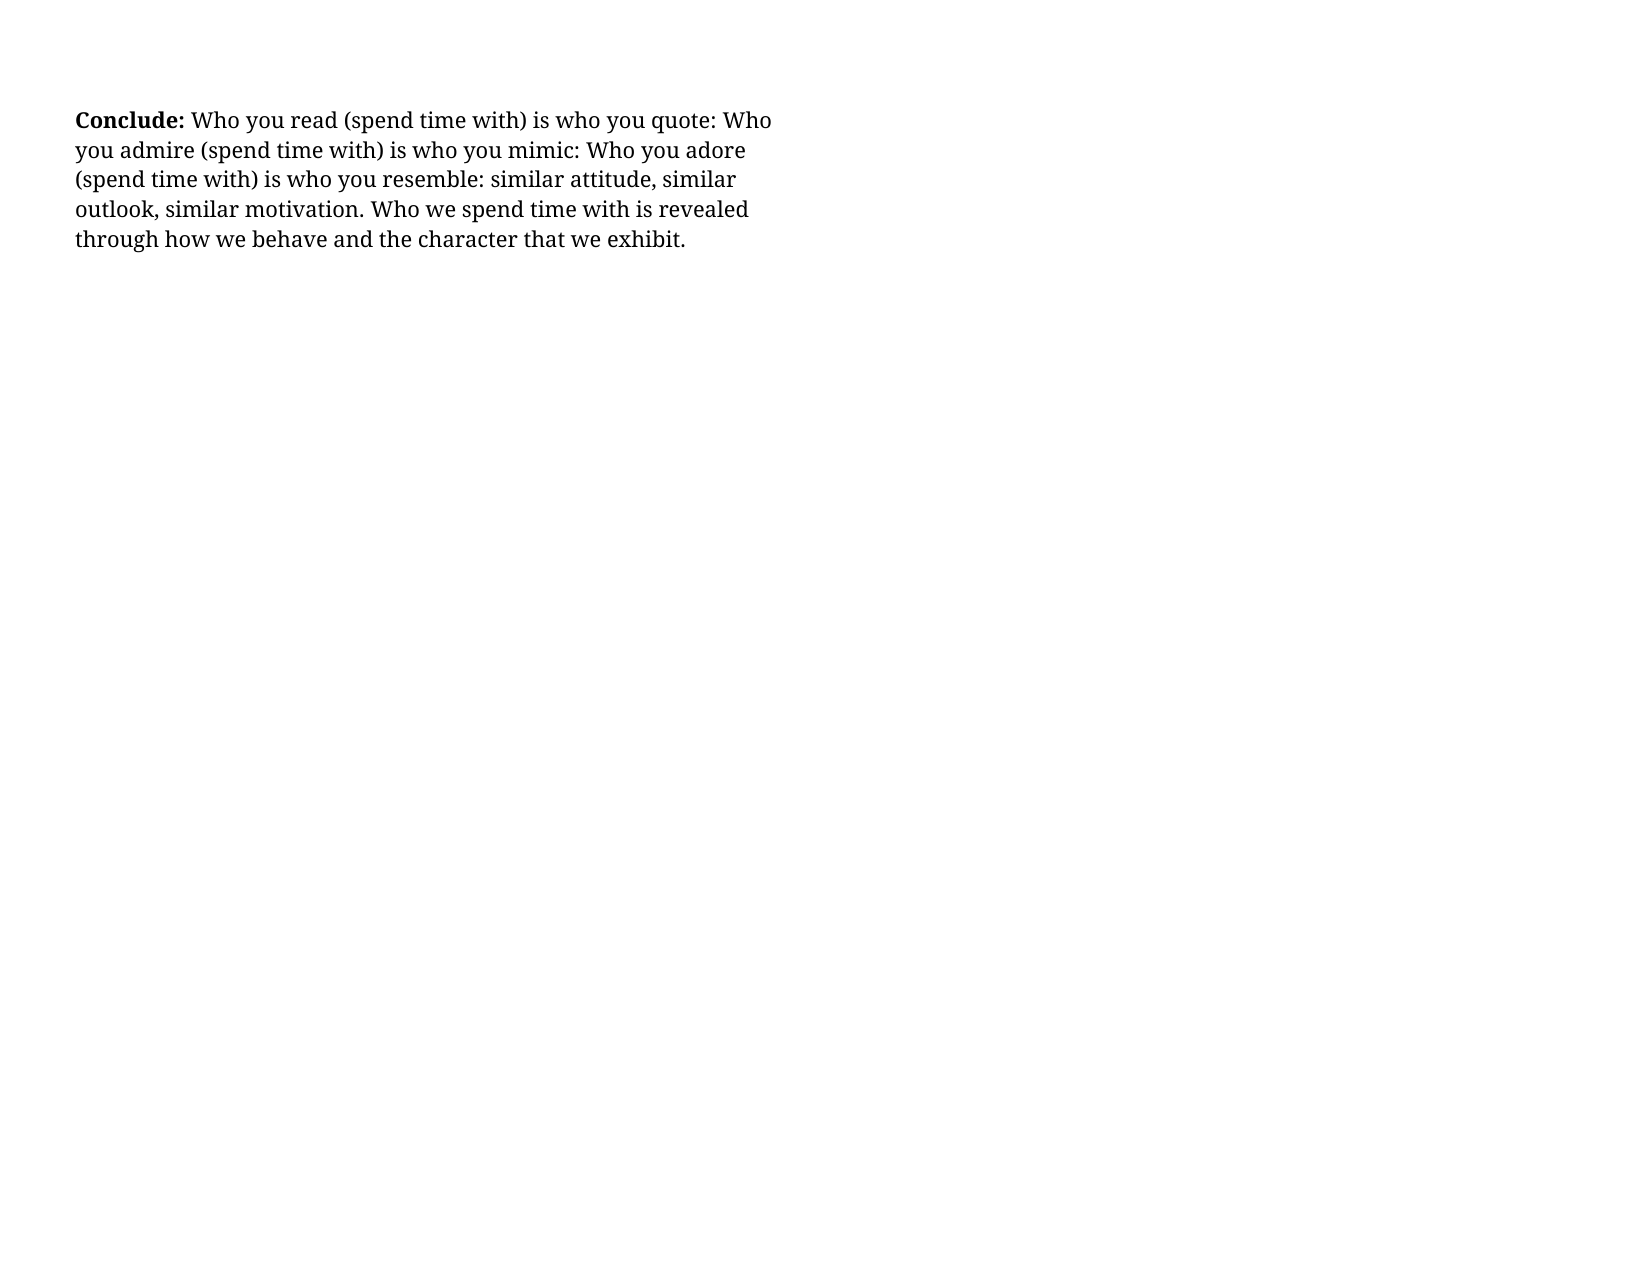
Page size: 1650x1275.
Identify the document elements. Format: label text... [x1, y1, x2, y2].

text Conclude: Who you read (spend time with) is who you quote: Who you admire (spend time with) is who you mimic: Who you adore (spend time with) is who you resemble: similar attitude, similar outlook, similar motivation. Who we spend time with is revealed through how we behave and the character that we exhibit. [75, 105, 787, 254]
